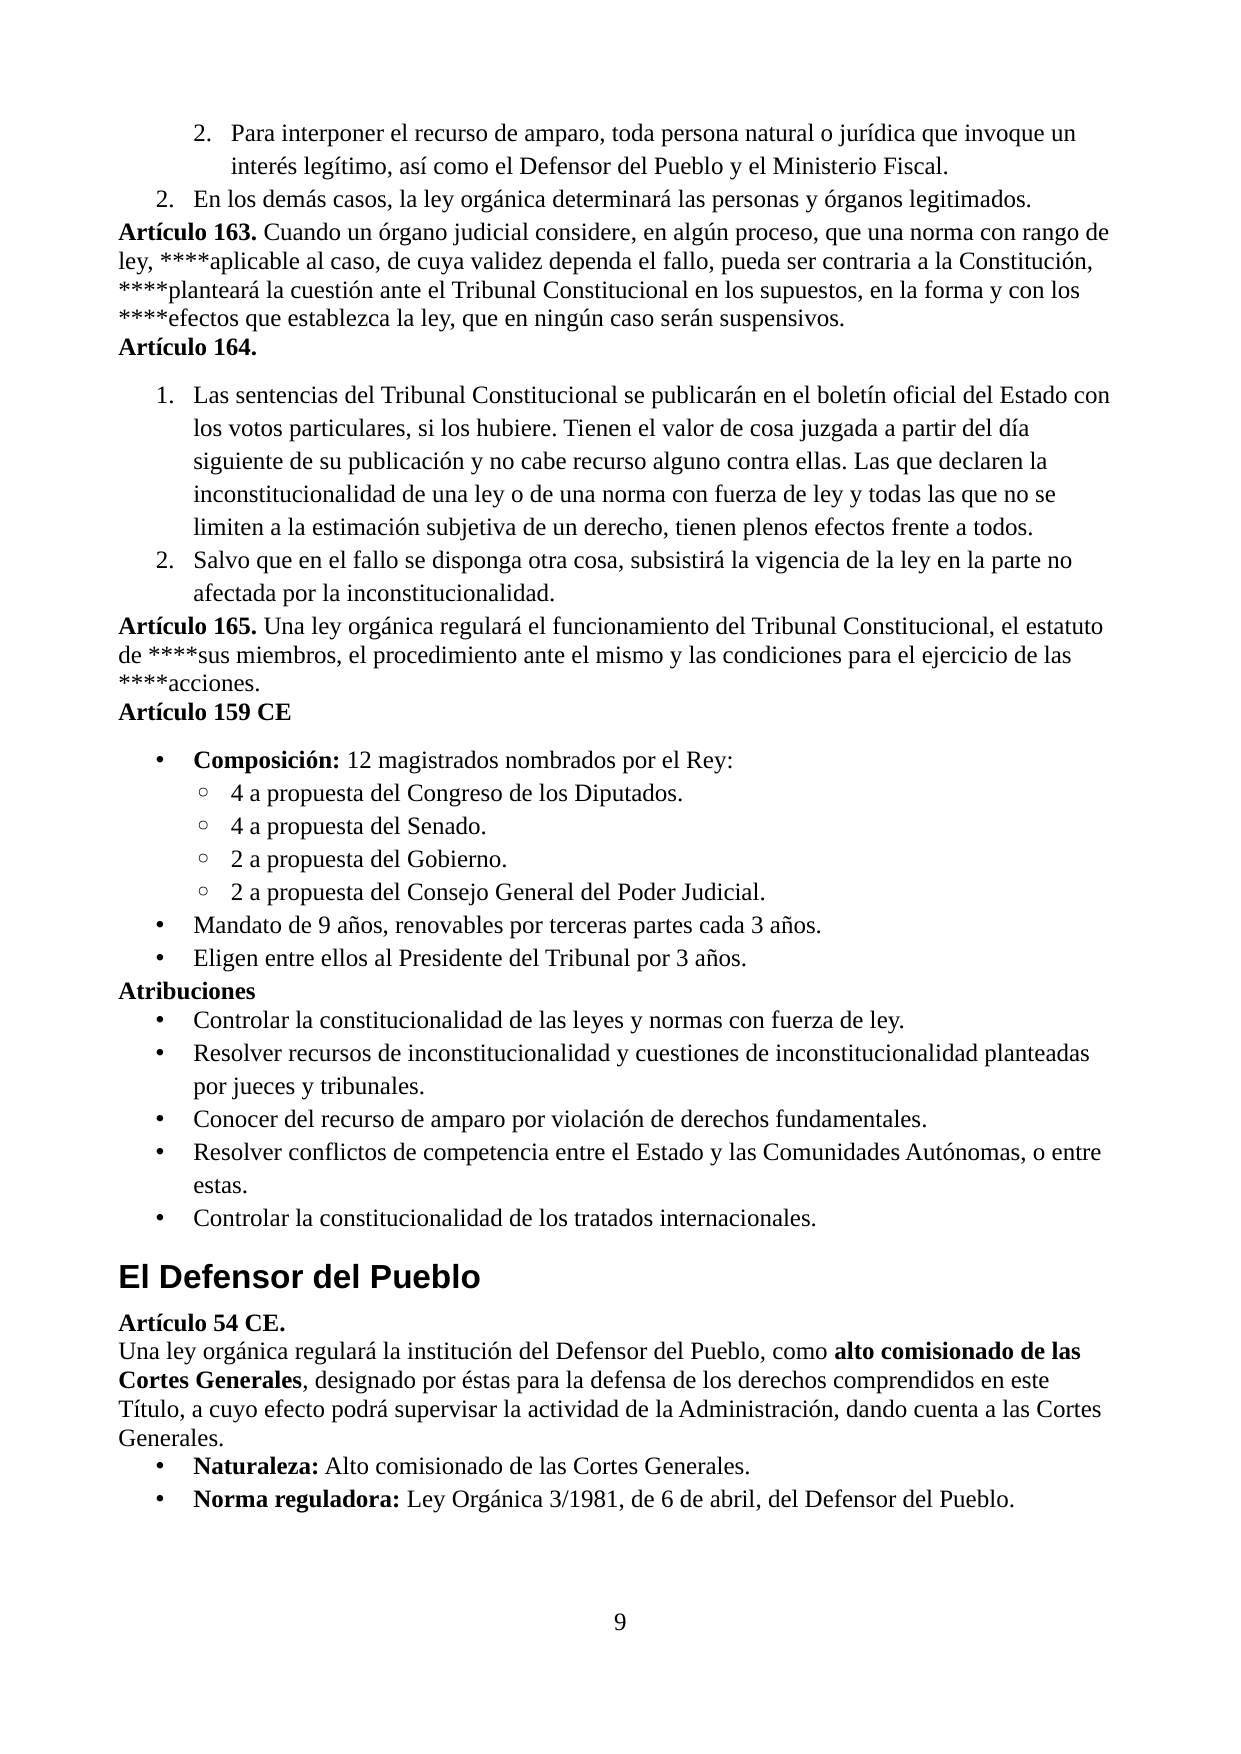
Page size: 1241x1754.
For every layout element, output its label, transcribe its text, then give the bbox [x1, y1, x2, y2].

list Salvo que en el fallo se disponga otra cosa, subsistirá la vigencia de la ley en la parte no afectada por la inconstitucionalidad. [156, 545, 1122, 607]
text Atribuciones [118, 976, 1122, 1005]
list 2 a propuesta del Gobierno. [193, 844, 1122, 873]
list Naturaleza: Alto comisionado de las Cortes Generales. [156, 1451, 1122, 1480]
list Resolver conflictos de competencia entre el Estado y las Comunidades Autónomas, o entre estas. [156, 1137, 1122, 1198]
text Artículo 54 CE. Una ley orgánica regulará la institución del Defensor del Pueblo, como alto comisionado de las Cortes Generales, designado por éstas para la defensa de los derechos comprendidos en este Título, a cuyo efecto podrá supervisar la actividad de la Administración, dando cuenta a las Cortes Generales. [118, 1308, 1122, 1451]
list En los demás casos, la ley orgánica determinará las personas y órganos legitimados. [156, 184, 1122, 213]
list Resolver recursos de inconstitucionalidad y cuestiones de inconstitucionalidad planteadas por jueces y tribunales. [156, 1038, 1122, 1099]
list Composición: 12 magistrados nombrados por el Rey: [156, 745, 1122, 773]
subtitle El Defensor del Pueblo [118, 1257, 1122, 1295]
list Eligen entre ellos al Presidente del Tribunal por 3 años. [156, 943, 1122, 972]
list Conocer del recurso de amparo por violación de derechos fundamentales. [156, 1104, 1122, 1132]
text Artículo 165. Una ley orgánica regulará el funcionamiento del Tribunal Constitucional, el estatuto de ****sus miembros, el procedimiento ante el mismo y las condiciones para el ejercicio de las ****acciones. [118, 611, 1122, 697]
text Artículo 164. [118, 332, 1122, 361]
list 4 a propuesta del Congreso de los Diputados. [193, 778, 1122, 807]
list Norma reguladora: Ley Orgánica 3/1981, de 6 de abril, del Defensor del Pueblo. [156, 1484, 1122, 1513]
list Mandato de 9 años, renovables por terceras partes cada 3 años. [156, 910, 1122, 939]
list 4 a propuesta del Senado. [193, 811, 1122, 839]
list Para interponer el recurso de amparo, toda persona natural o jurídica que invoque un interés legítimo, así como el Defensor del Pueblo y el Ministerio Fiscal. [193, 118, 1122, 180]
list Controlar la constitucionalidad de los tratados internacionales. [156, 1203, 1122, 1232]
text Artículo 163. Cuando un órgano judicial considere, en algún proceso, que una norma con rango de ley, ****aplicable al caso, de cuya validez dependa el fallo, pueda ser contraria a la Constitución, ****planteará la cuestión ante el Tribunal Constitucional en los supuestos, en la forma y con los ****efectos que establezca la ley, que en ningún caso serán suspensivos. [118, 217, 1122, 332]
list Las sentencias del Tribunal Constitucional se publicarán en el boletín oficial del Estado con los votos particulares, si los hubiere. Tienen el valor de cosa juzgada a partir del día siguiente de su publicación y no cabe recurso alguno contra ellas. Las que declaren la inconstitucionalidad de una ley o de una norma con fuerza de ley y todas las que no se limiten a la estimación subjetiva de un derecho, tienen plenos efectos frente a todos. [156, 380, 1122, 541]
text Artículo 159 CE [118, 697, 1122, 726]
list 2 a propuesta del Consejo General del Poder Judicial. [193, 877, 1122, 906]
list Controlar la constitucionalidad de las leyes y normas con fuerza de ley. [156, 1005, 1122, 1033]
